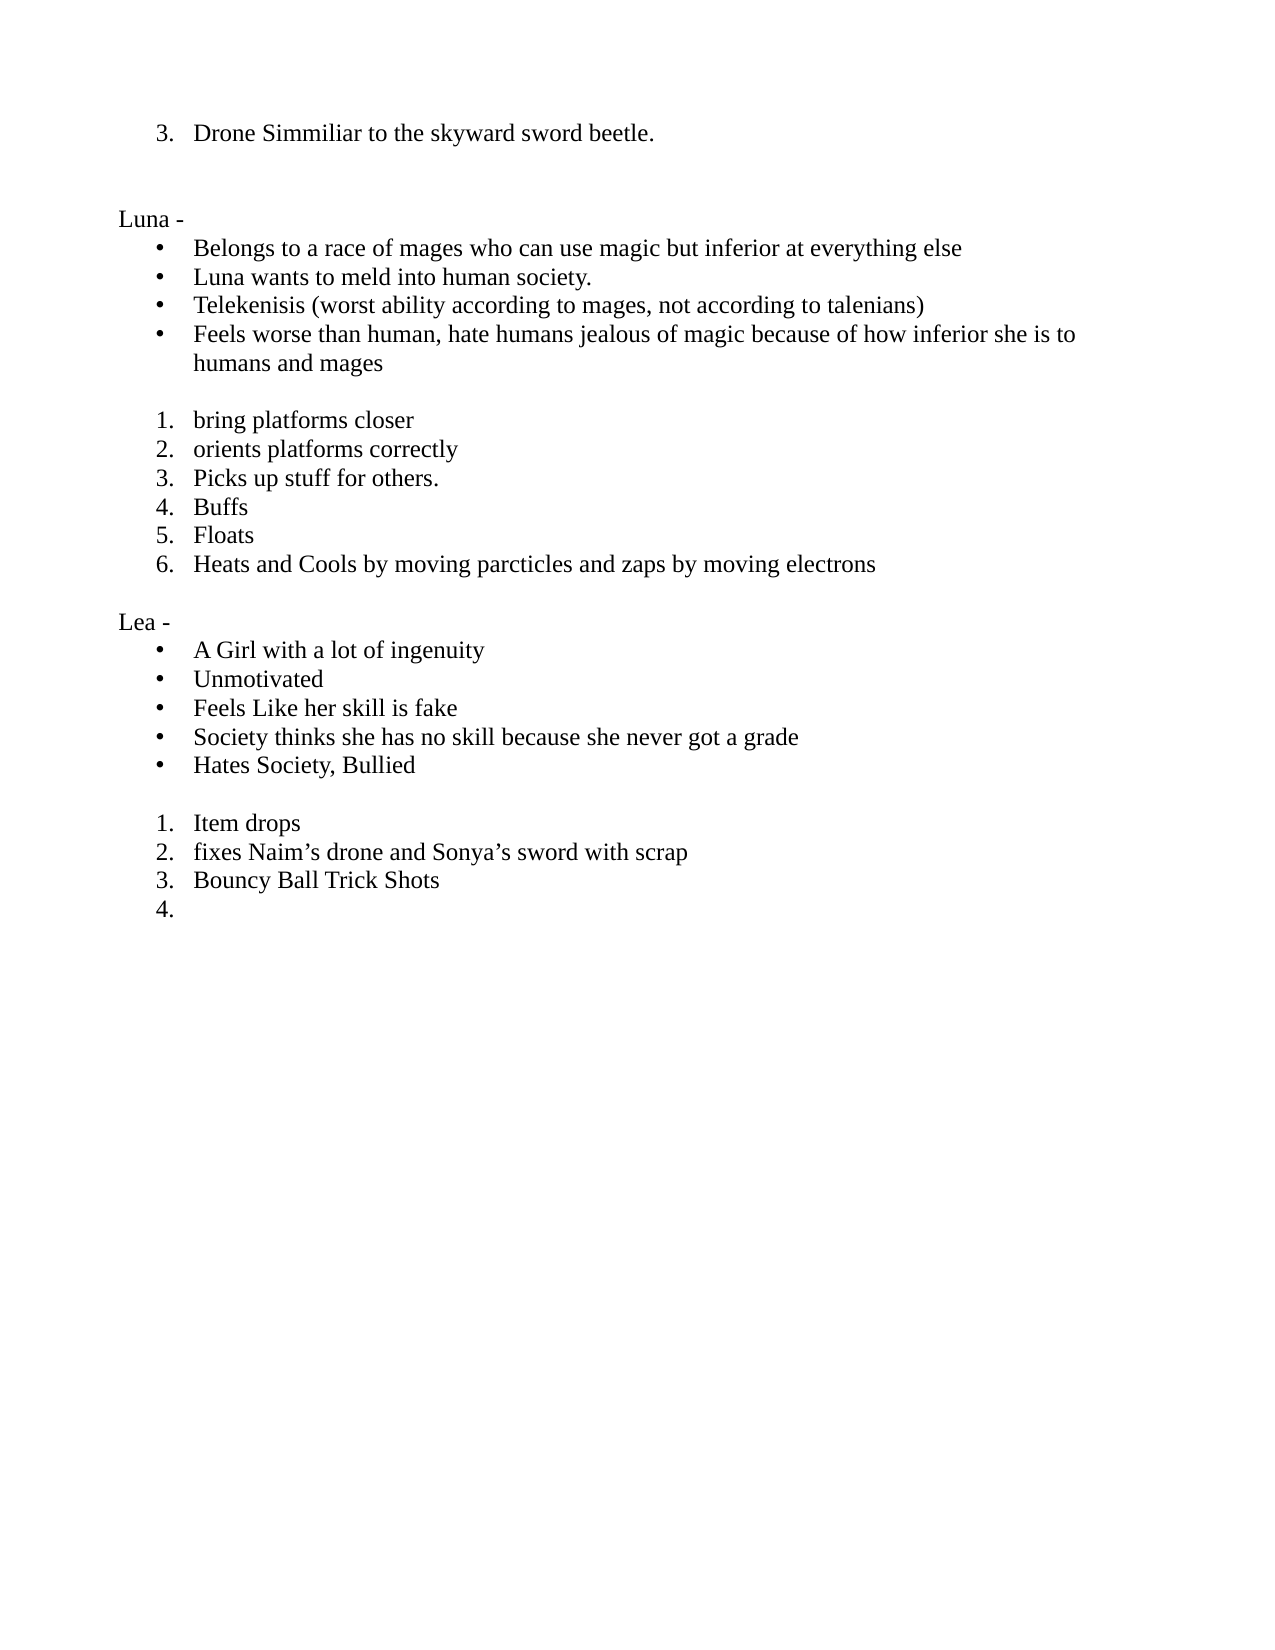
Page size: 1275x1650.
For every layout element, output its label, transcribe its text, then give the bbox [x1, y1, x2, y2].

list Society thinks she has no skill because she never got a grade [156, 722, 1157, 751]
list Luna wants to meld into human society. [156, 262, 1157, 291]
list Feels worse than human, hate humans jealous of magic because of how inferior she is to humans and mages [156, 319, 1157, 377]
list Feels Like her skill is fake [156, 693, 1157, 722]
list Buffs [156, 492, 1157, 521]
list Telekenisis (worst ability according to mages, not according to talenians) [156, 291, 1157, 319]
text Luna - [118, 204, 1157, 233]
list bring platforms closer [156, 406, 1157, 434]
list Floats [156, 521, 1157, 549]
list orients platforms correctly [156, 434, 1157, 463]
list Hates Society, Bullied [156, 751, 1157, 779]
list Heats and Cools by moving parcticles and zaps by moving electrons [156, 549, 1157, 578]
list Drone Simmiliar to the skyward sword beetle. [156, 118, 1157, 147]
list Bouncy Ball Trick Shots [156, 866, 1157, 894]
list A Girl with a lot of ingenuity [156, 636, 1157, 664]
list Unmotivated [156, 664, 1157, 693]
list Item drops [156, 808, 1157, 837]
text Lea - [118, 607, 1157, 636]
list Picks up stuff for others. [156, 463, 1157, 492]
list Belongs to a race of mages who can use magic but inferior at everything else [156, 233, 1157, 262]
list fixes Naim’s drone and Sonya’s sword with scrap [156, 837, 1157, 866]
